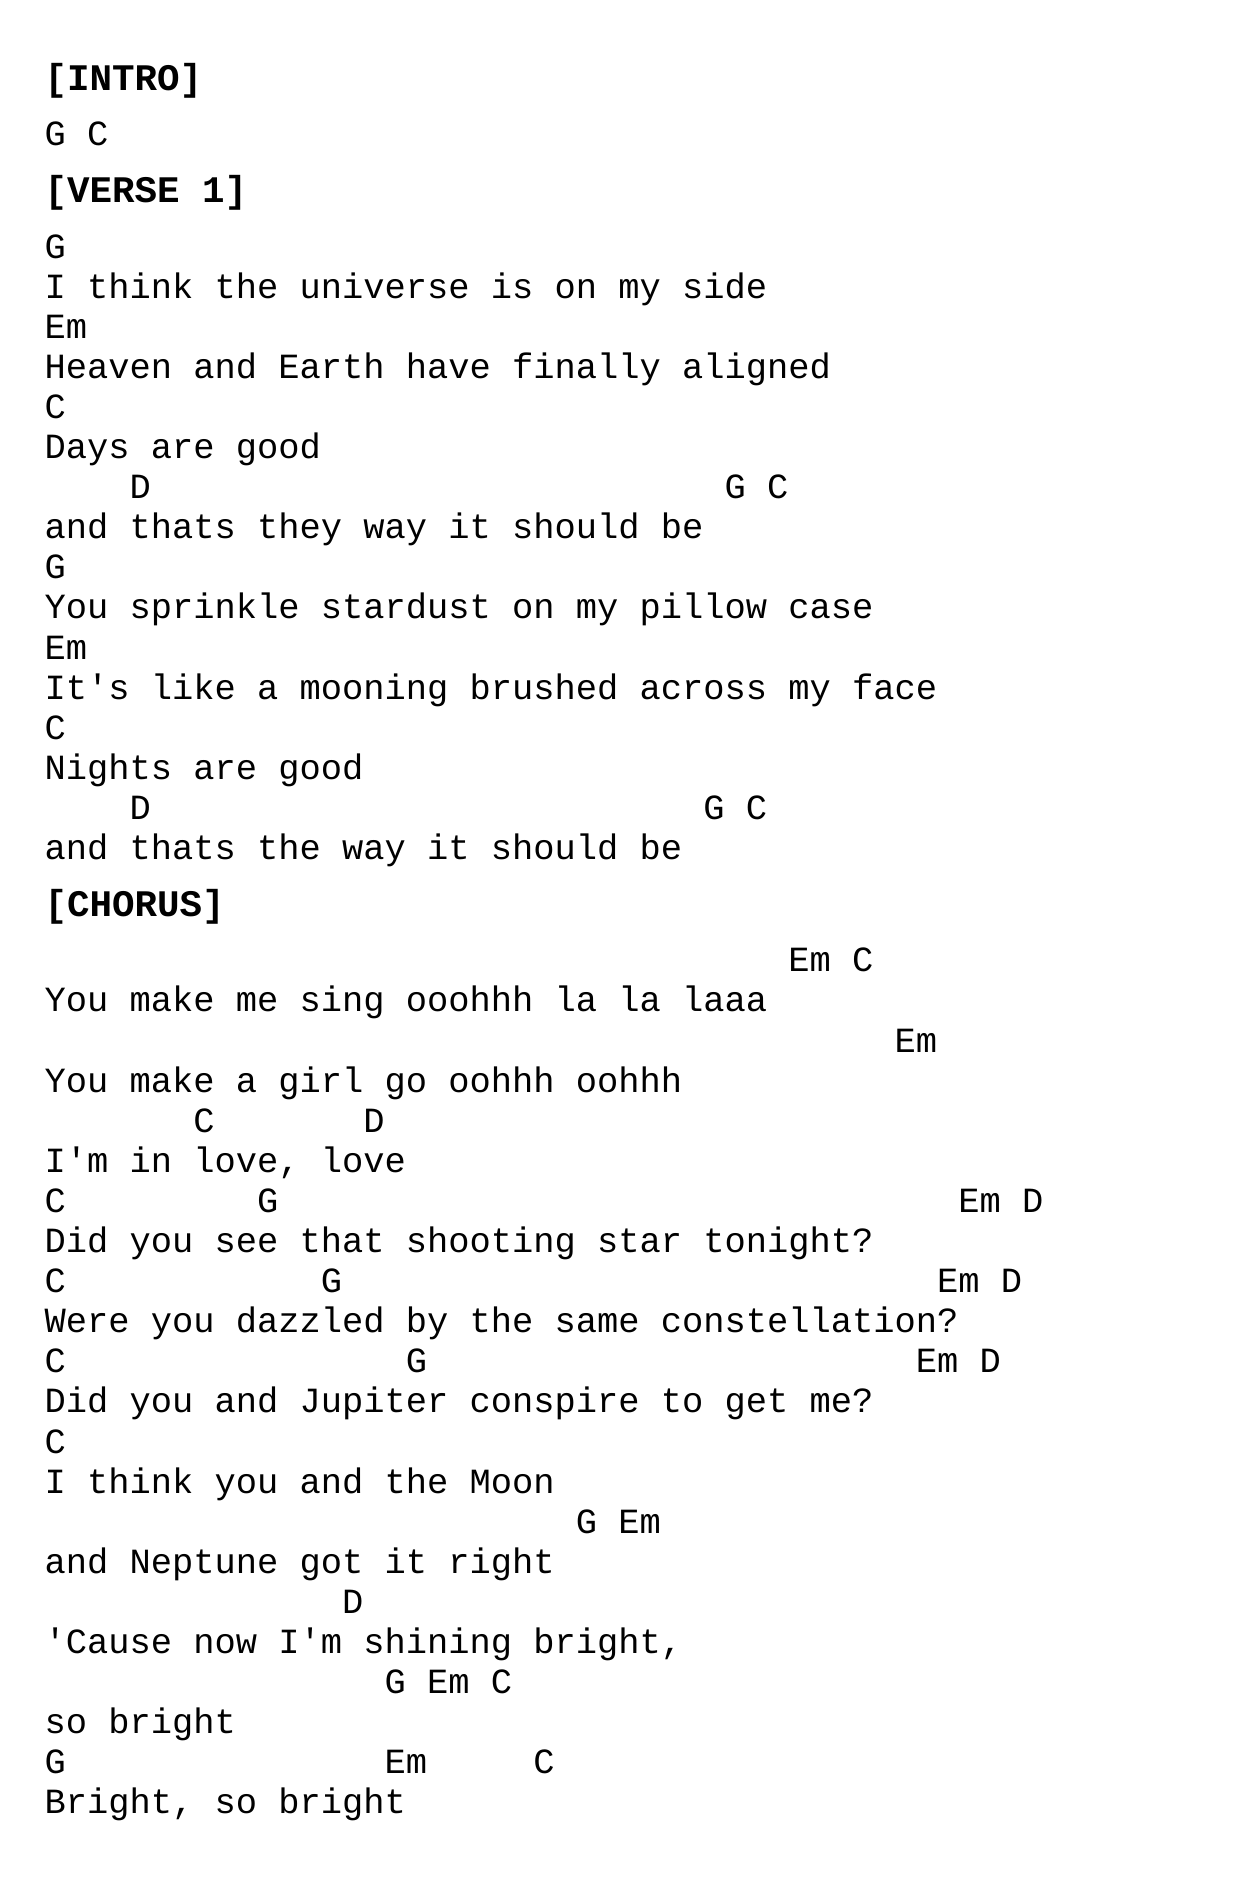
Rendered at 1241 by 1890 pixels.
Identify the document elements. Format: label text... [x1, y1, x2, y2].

text Days are good [44, 429, 1063, 469]
text You make me sing ooohhh la la laaa [44, 982, 1063, 1022]
text and thats they way it should be [44, 509, 1063, 549]
text D G C [44, 469, 1063, 509]
text C [44, 1423, 1063, 1464]
subtitle [VERSE 1] [44, 171, 1063, 214]
text I'm in love, love [44, 1143, 1063, 1183]
text Nights are good [44, 750, 1063, 790]
text Em [44, 309, 1063, 349]
text Did you see that shooting star tonight? [44, 1223, 1063, 1263]
text Heaven and Earth have finally aligned [44, 349, 1063, 389]
text G Em [44, 1504, 1063, 1544]
text G [44, 549, 1063, 589]
text G C [44, 116, 1063, 156]
text and Neptune got it right [44, 1544, 1063, 1584]
text Em [44, 629, 1063, 670]
text Bright, so bright [44, 1784, 1063, 1824]
text G [44, 228, 1063, 269]
text C G Em D [44, 1183, 1063, 1223]
text It's like a mooning brushed across my face [44, 670, 1063, 710]
subtitle [CHORUS] [44, 885, 1063, 927]
text Did you and Jupiter conspire to get me? [44, 1383, 1063, 1423]
subtitle [INTRO] [44, 59, 1063, 102]
text C D [44, 1103, 1063, 1143]
text D G C [44, 790, 1063, 830]
text Em C [44, 942, 1063, 982]
text C [44, 389, 1063, 429]
text You sprinkle stardust on my pillow case [44, 589, 1063, 629]
text I think the universe is on my side [44, 269, 1063, 309]
text You make a girl go oohhh oohhh [44, 1063, 1063, 1103]
text Were you dazzled by the same constellation? [44, 1303, 1063, 1343]
text D [44, 1584, 1063, 1624]
text G Em C [44, 1744, 1063, 1784]
text and thats the way it should be [44, 830, 1063, 870]
text 'Cause now I'm shining bright, [44, 1624, 1063, 1664]
text so bright [44, 1704, 1063, 1744]
text Em [44, 1022, 1063, 1063]
text C [44, 710, 1063, 750]
text G Em C [44, 1664, 1063, 1704]
text C G Em D [44, 1263, 1063, 1303]
text C G Em D [44, 1343, 1063, 1383]
text I think you and the Moon [44, 1464, 1063, 1504]
